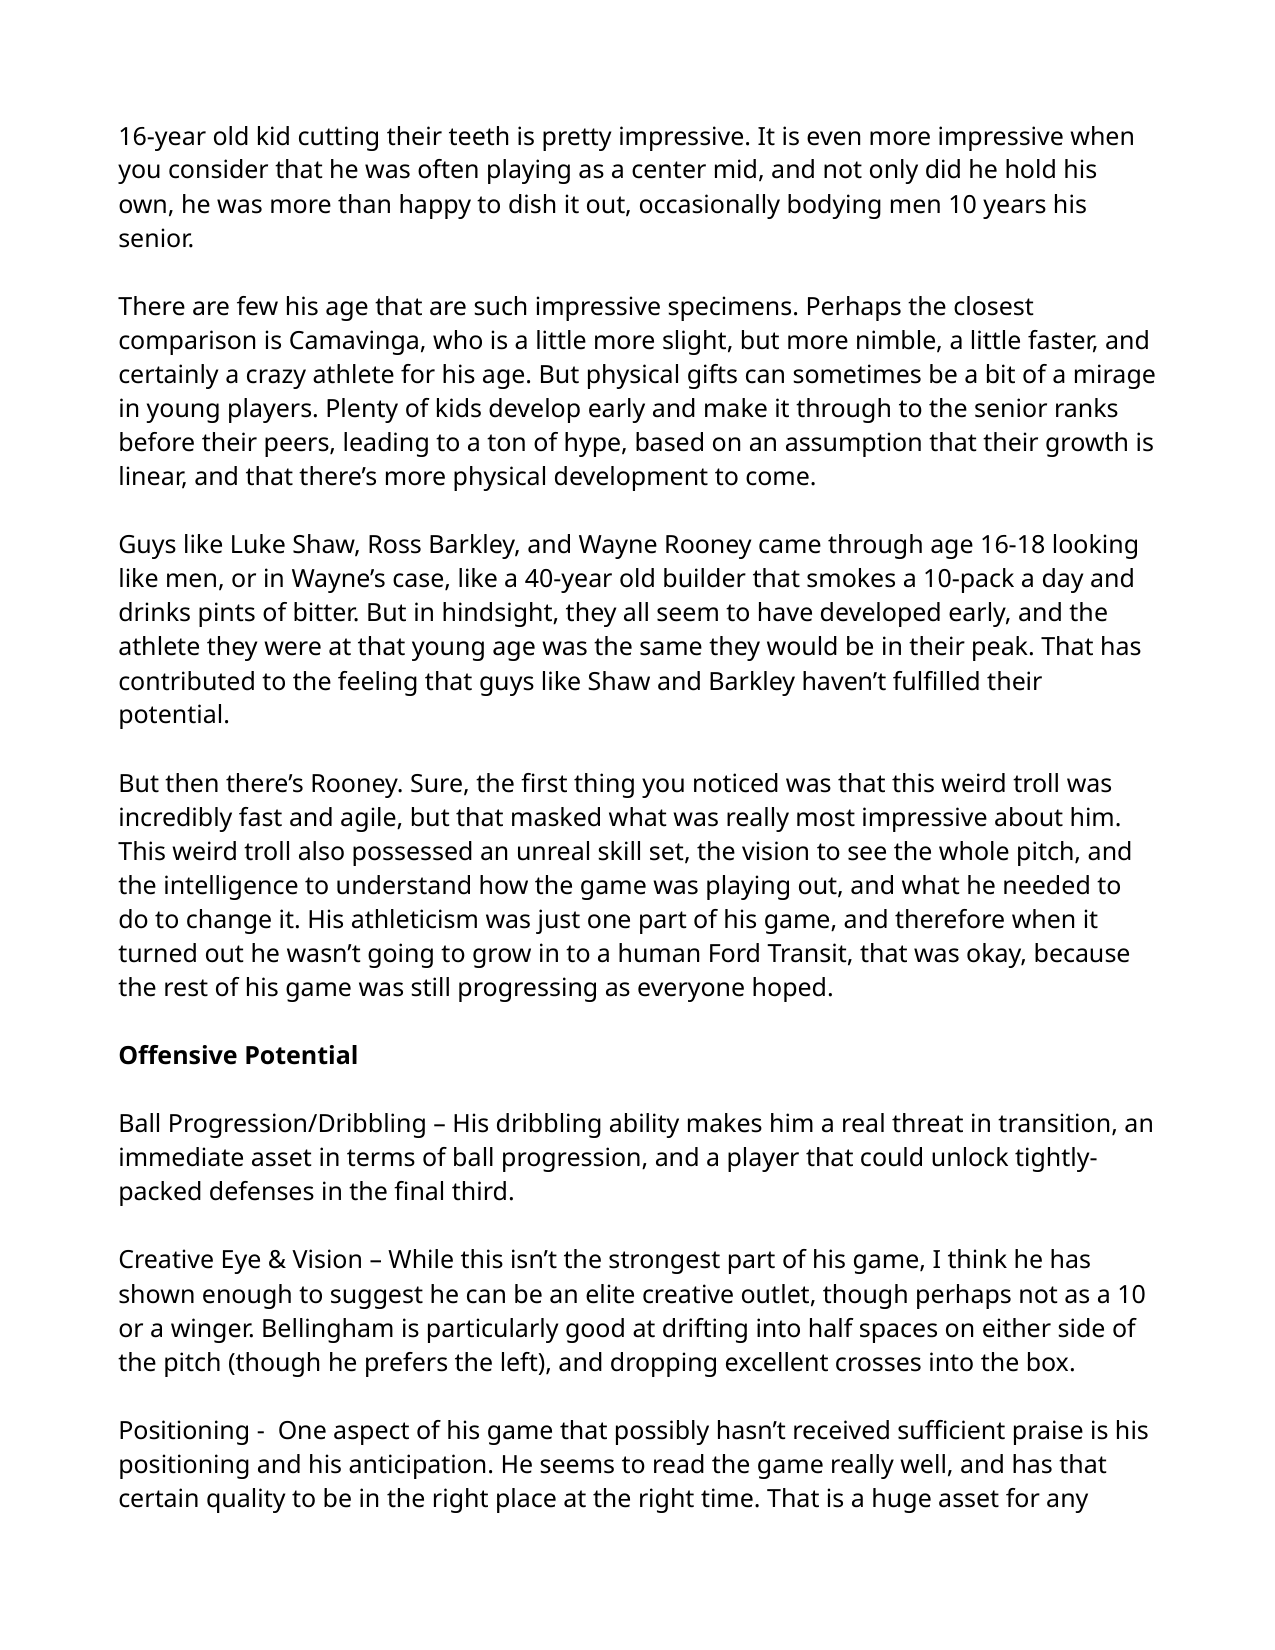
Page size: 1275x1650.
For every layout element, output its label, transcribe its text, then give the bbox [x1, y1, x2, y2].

text Positioning - One aspect of his game that possibly hasn’t received sufficient praise is his positioning and his anticipation. He seems to read the game really well, and has that certain quality to be in the right place at the right time. That is a huge asset for any [118, 1412, 1157, 1515]
text Creative Eye & Vision – While this isn’t the strongest part of his game, I think he has shown enough to suggest he can be an elite creative outlet, though perhaps not as a 10 or a winger. Bellingham is particularly good at drifting into half spaces on either side of the pitch (though he prefers the left), and dropping excellent crosses into the box. [118, 1242, 1157, 1378]
text Ball Progression/Dribbling – His dribbling ability makes him a real threat in transition, an immediate asset in terms of ball progression, and a player that could unlock tightly-packed defenses in the final third. [118, 1106, 1157, 1208]
text Offensive Potential [118, 1038, 1157, 1072]
text But then there’s Rooney. Sure, the first thing you noticed was that this weird troll was incredibly fast and agile, but that masked what was really most impressive about him. This weird troll also possessed an unreal skill set, the vision to see the whole pitch, and the intelligence to understand how the game was playing out, and what he needed to do to change it. His athleticism was just one part of his game, and therefore when it turned out he wasn’t going to grow in to a human Ford Transit, that was okay, because the rest of his game was still progressing as everyone hoped. [118, 765, 1157, 1004]
text There are few his age that are such impressive specimens. Perhaps the closest comparison is Camavinga, who is a little more slight, but more nimble, a little faster, and certainly a crazy athlete for his age. But physical gifts can sometimes be a bit of a mirage in young players. Plenty of kids develop early and make it through to the senior ranks before their peers, leading to a ton of hype, based on an assumption that their growth is linear, and that there’s more physical development to come. [118, 288, 1157, 493]
text Guys like Luke Shaw, Ross Barkley, and Wayne Rooney came through age 16-18 looking like men, or in Wayne’s case, like a 40-year old builder that smokes a 10-pack a day and drinks pints of bitter. But in hindsight, they all seem to have developed early, and the athlete they were at that young age was the same they would be in their peak. That has contributed to the feeling that guys like Shaw and Barkley haven’t fulfilled their potential. [118, 527, 1157, 731]
text 16-year old kid cutting their teeth is pretty impressive. It is even more impressive when you consider that he was often playing as a center mid, and not only did he hold his own, he was more than happy to dish it out, occasionally bodying men 10 years his senior. [118, 118, 1157, 254]
